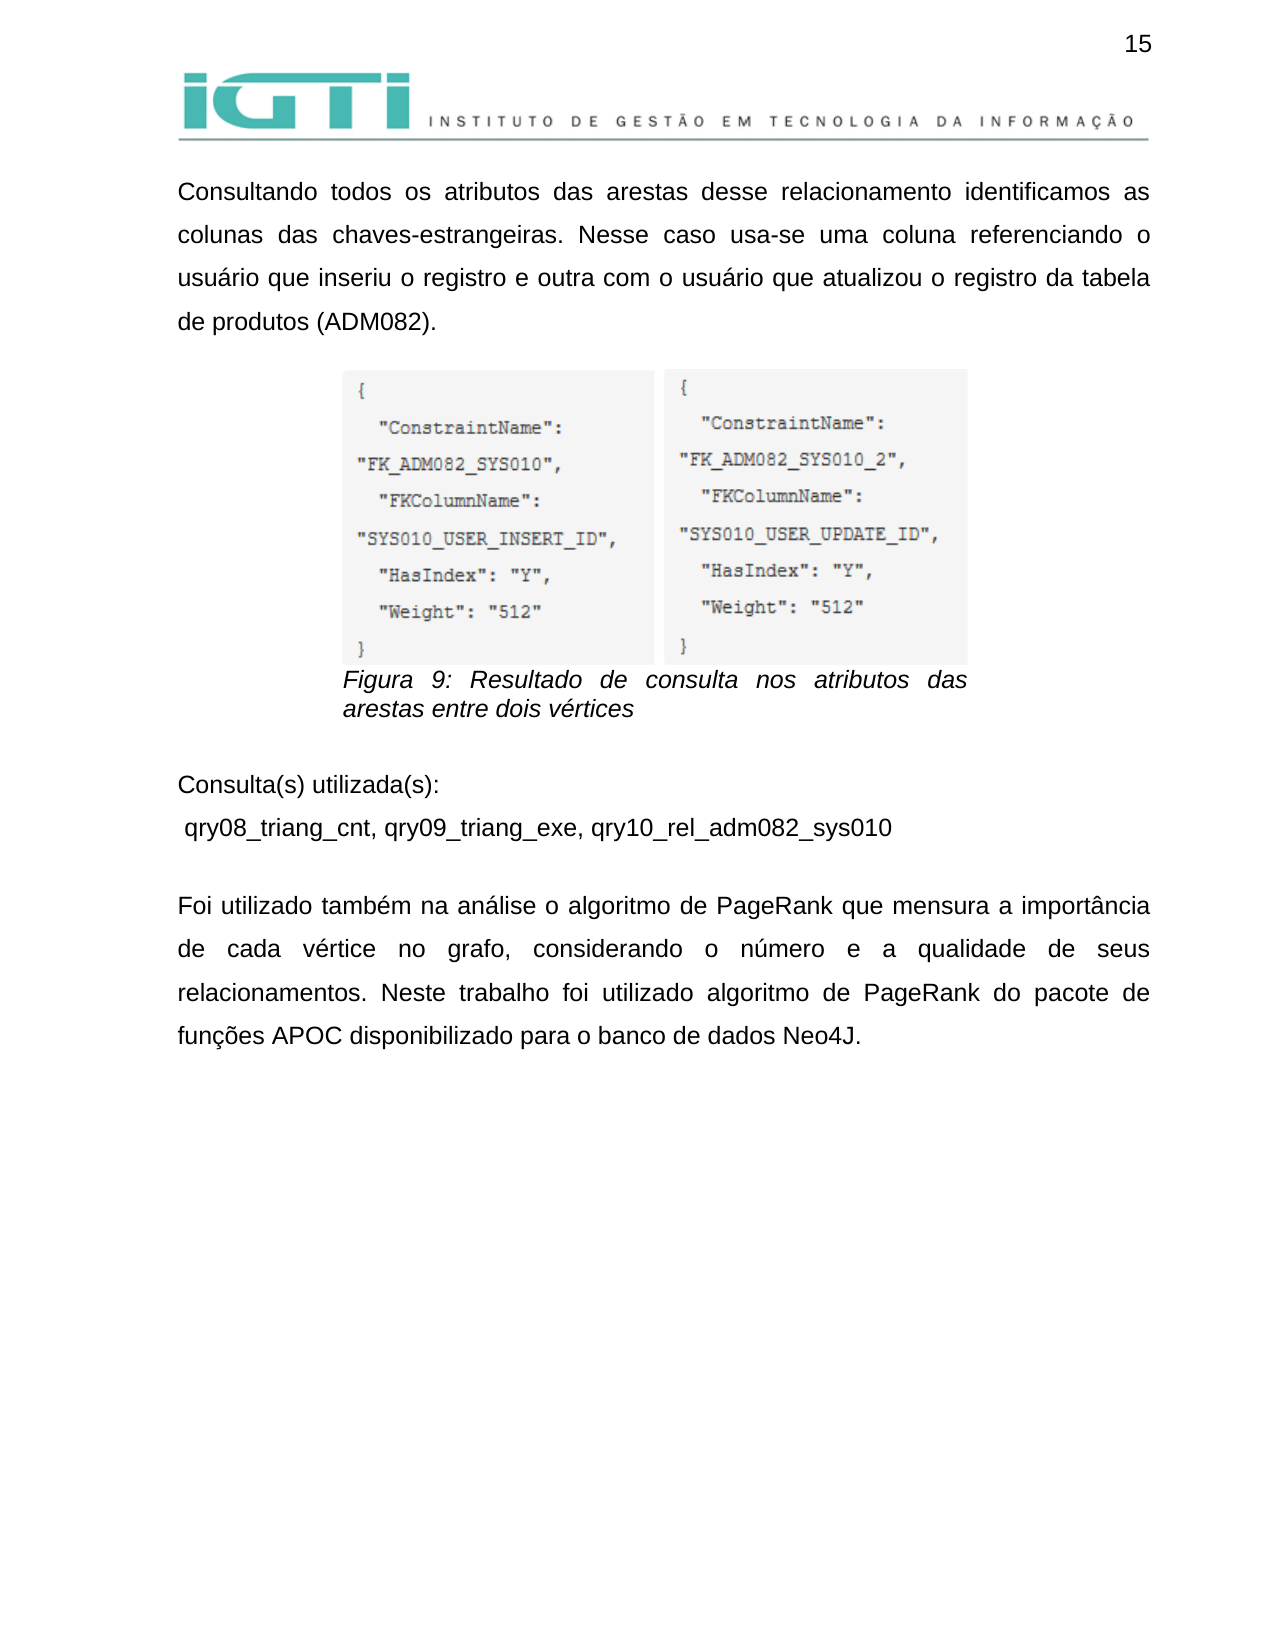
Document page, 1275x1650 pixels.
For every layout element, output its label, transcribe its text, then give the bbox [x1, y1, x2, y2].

picture [178, 59, 1151, 151]
text Figura 9: Resultado de consulta nos atributos das arestas entre dois vértices [343, 665, 971, 722]
text Consulta(s) utilizada(s): [177, 769, 1152, 798]
text Foi utilizado também na análise o algoritmo de PageRank que mensura a importância de cada vértice no grafo, considerando o número e a qualidade de seus relacionamentos. Neste trabalho foi utilizado algoritmo de PageRank do pacote de funções APOC disponibilizado para o banco de dados Neo4J. [177, 891, 1152, 1049]
text Consultando todos os atributos das arestas desse relacionamento identificamos as colunas das chaves-estrangeiras. Nesse caso usa-se uma coluna referenciando o usuário que inseriu o registro e outra com o usuário que atualizou o registro da tabela de produtos (ADM082). [177, 177, 1152, 335]
text qry08_triang_cnt, qry09_triang_exe, qry10_rel_adm082_sys010 [177, 813, 1152, 841]
